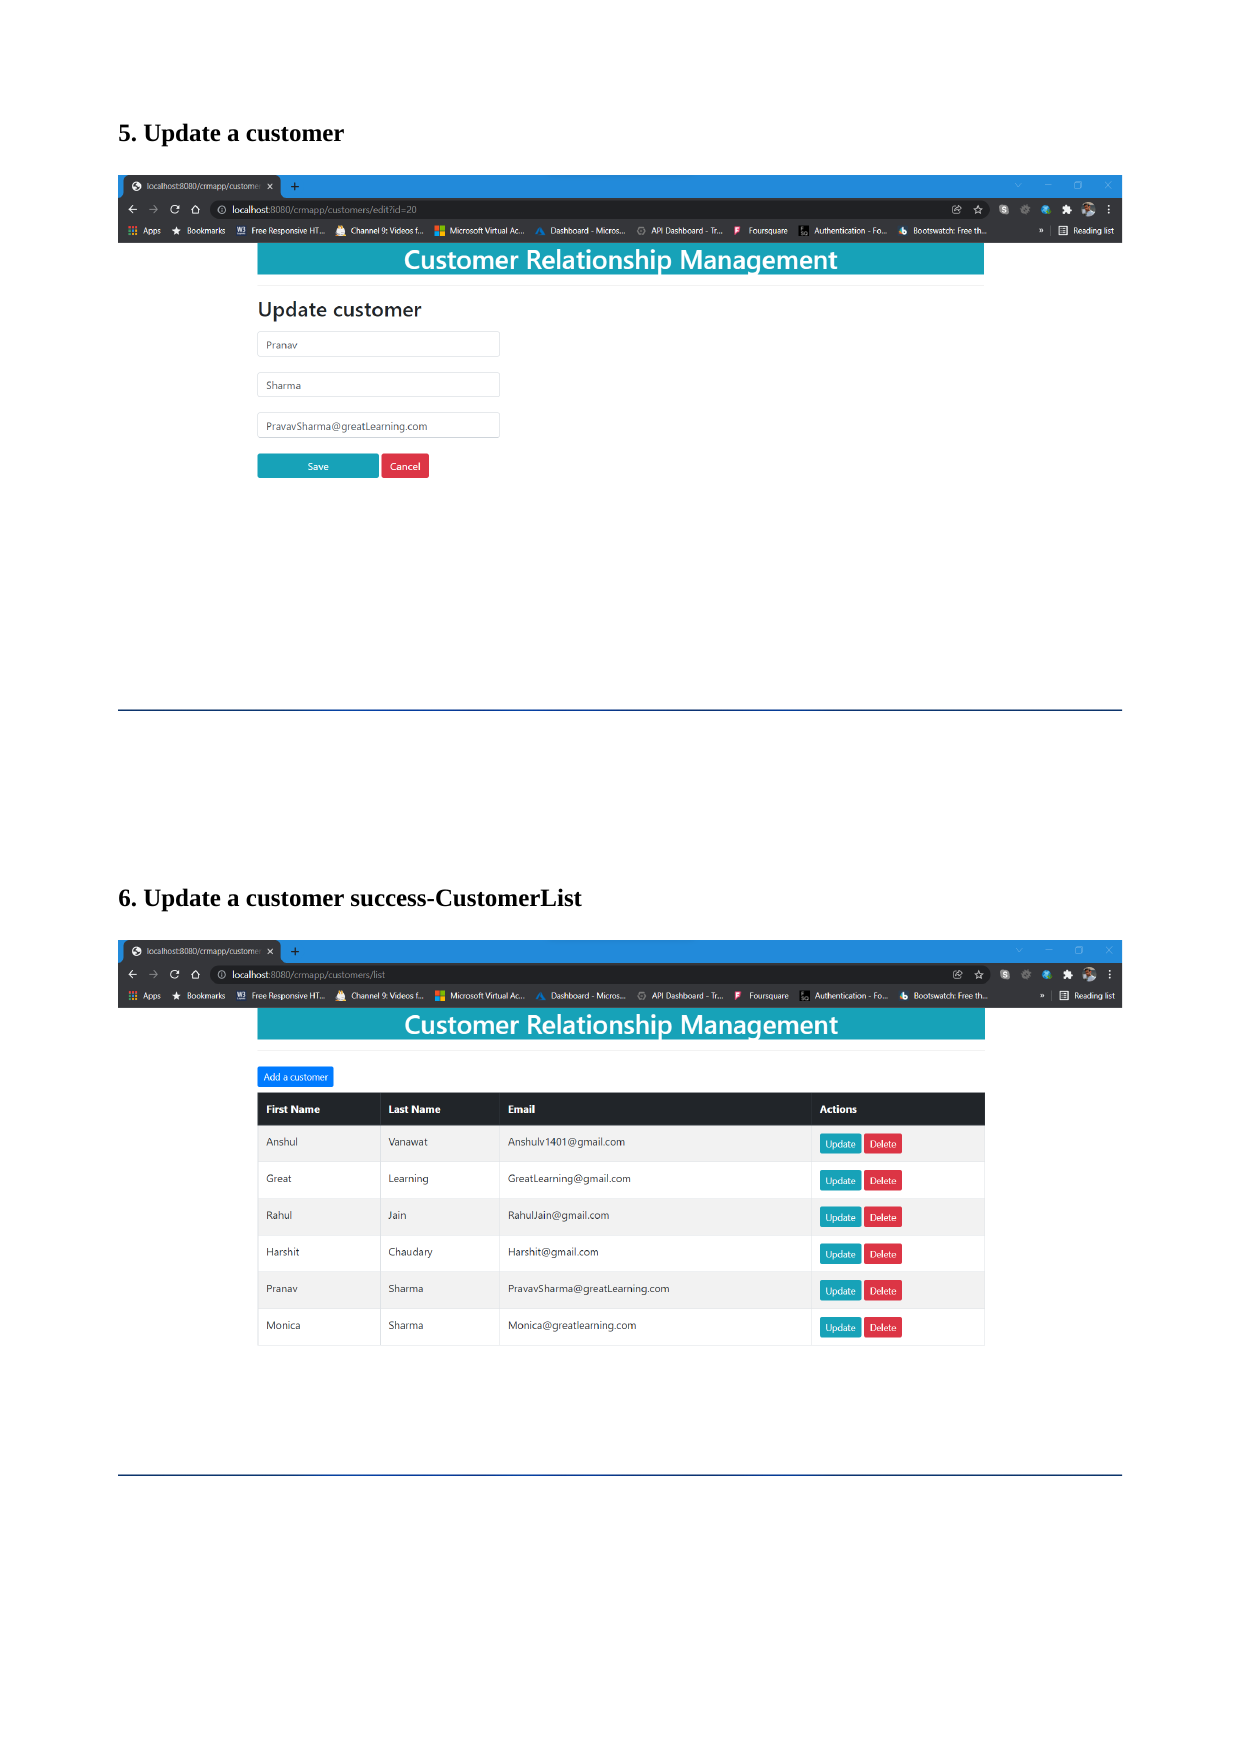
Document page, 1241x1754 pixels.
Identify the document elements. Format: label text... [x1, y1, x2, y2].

picture [118, 940, 1123, 1476]
picture [118, 175, 1123, 711]
text 5. Update a customer [118, 118, 1122, 147]
text 6. Update a customer success-CustomerList [118, 883, 1122, 912]
